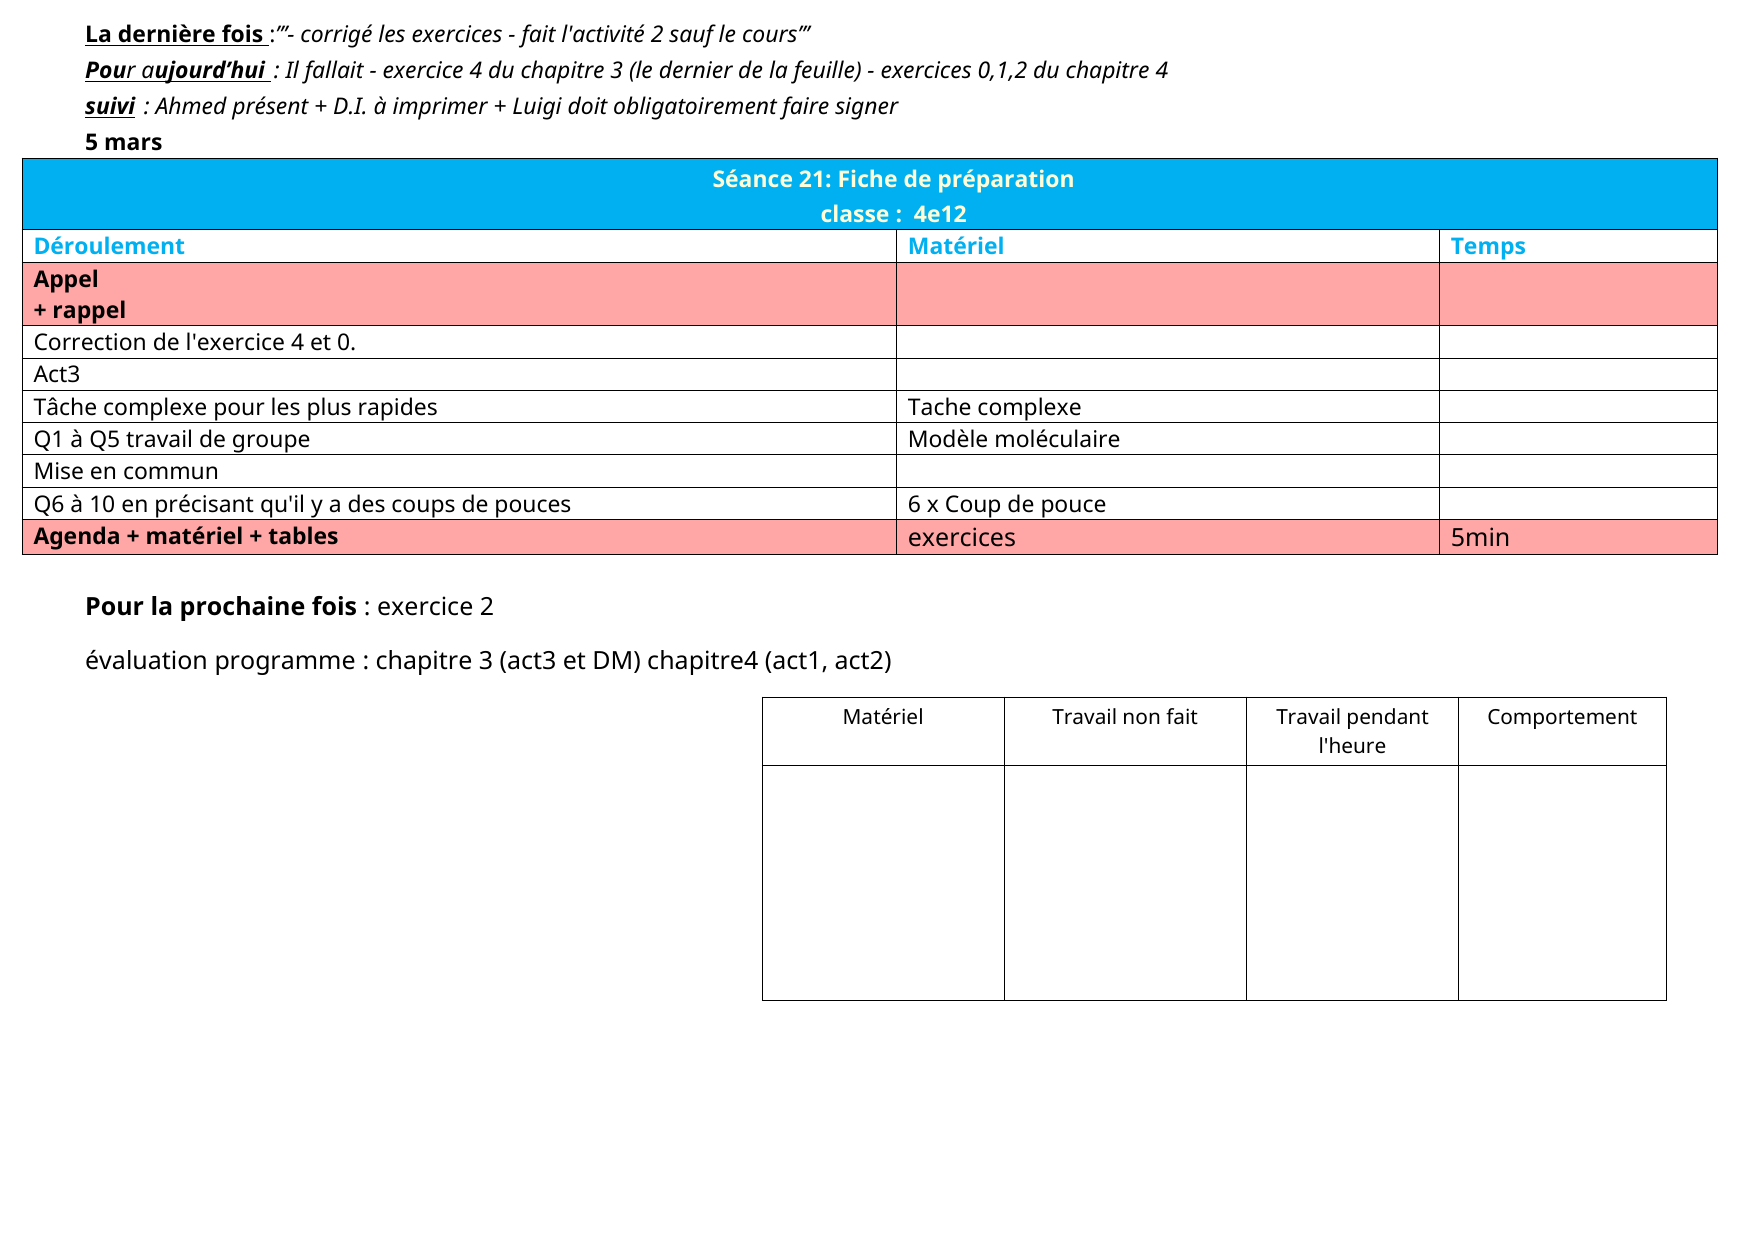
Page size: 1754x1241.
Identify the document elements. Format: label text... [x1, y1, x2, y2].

table_cell Déroulement [23, 230, 896, 262]
table_cell [1440, 359, 1717, 390]
table_cell Tache complexe [897, 391, 1439, 422]
table_cell Q1 à Q5 travail de groupe [23, 423, 896, 454]
table_cell Q6 à 10 en précisant qu'il y a des coups de pouces [23, 488, 896, 519]
table_header Comportement [1459, 698, 1666, 765]
table_cell [1005, 766, 1246, 1000]
text Pour aujourd’hui : Il fallait - exercice 4 du chapitre 3 (le dernier de la feuille) - exercices 0,1,2 du chapitre 4 [85, 54, 1745, 86]
text 5 mars [85, 126, 1754, 157]
table_cell [1247, 766, 1458, 1000]
table_cell Matériel [897, 230, 1439, 262]
table_cell Tâche complexe pour les plus rapides [23, 391, 896, 422]
table_cell [897, 263, 1439, 325]
table_cell [1440, 488, 1717, 519]
table_cell Temps [1440, 230, 1717, 262]
table_header Séance 21: Fiche de préparation classe : 4e12 [23, 159, 1717, 229]
text évaluation programme : chapitre 3 (act3 et DM) chapitre4 (act1, act2) [85, 643, 1745, 677]
table_cell [1440, 326, 1717, 357]
text La dernière fois :’’’- corrigé les exercices - fait l'activité 2 sauf le cours’’’ [85, 18, 1745, 49]
table_header Matériel [763, 698, 1004, 765]
text Pour la prochaine fois : exercice 2 [85, 589, 1745, 623]
table_cell Modèle moléculaire [897, 423, 1439, 454]
table_cell [1440, 423, 1717, 454]
table_cell [1440, 455, 1717, 487]
table_cell [897, 326, 1439, 357]
table_header Travail pendant l'heure [1247, 698, 1458, 765]
table_cell [897, 359, 1439, 390]
table_cell Act3 [23, 359, 896, 390]
table_cell Correction de l'exercice 4 et 0. [23, 326, 896, 357]
table_cell 5min [1440, 520, 1717, 554]
table_cell Agenda + matériel + tables [23, 520, 896, 554]
table_cell [763, 766, 1004, 1000]
table_cell exercices [897, 520, 1439, 554]
table_cell [1459, 766, 1666, 1000]
table_cell Mise en commun [23, 455, 896, 487]
table_cell 6 x Coup de pouce [897, 488, 1439, 519]
table_cell [1440, 263, 1717, 325]
table_cell Appel + rappel [23, 263, 896, 325]
table_cell [897, 455, 1439, 487]
table_header Travail non fait [1005, 698, 1246, 765]
text suivi : Ahmed présent + D.I. à imprimer + Luigi doit obligatoirement faire signer [85, 90, 1745, 121]
table_cell [1440, 391, 1717, 422]
